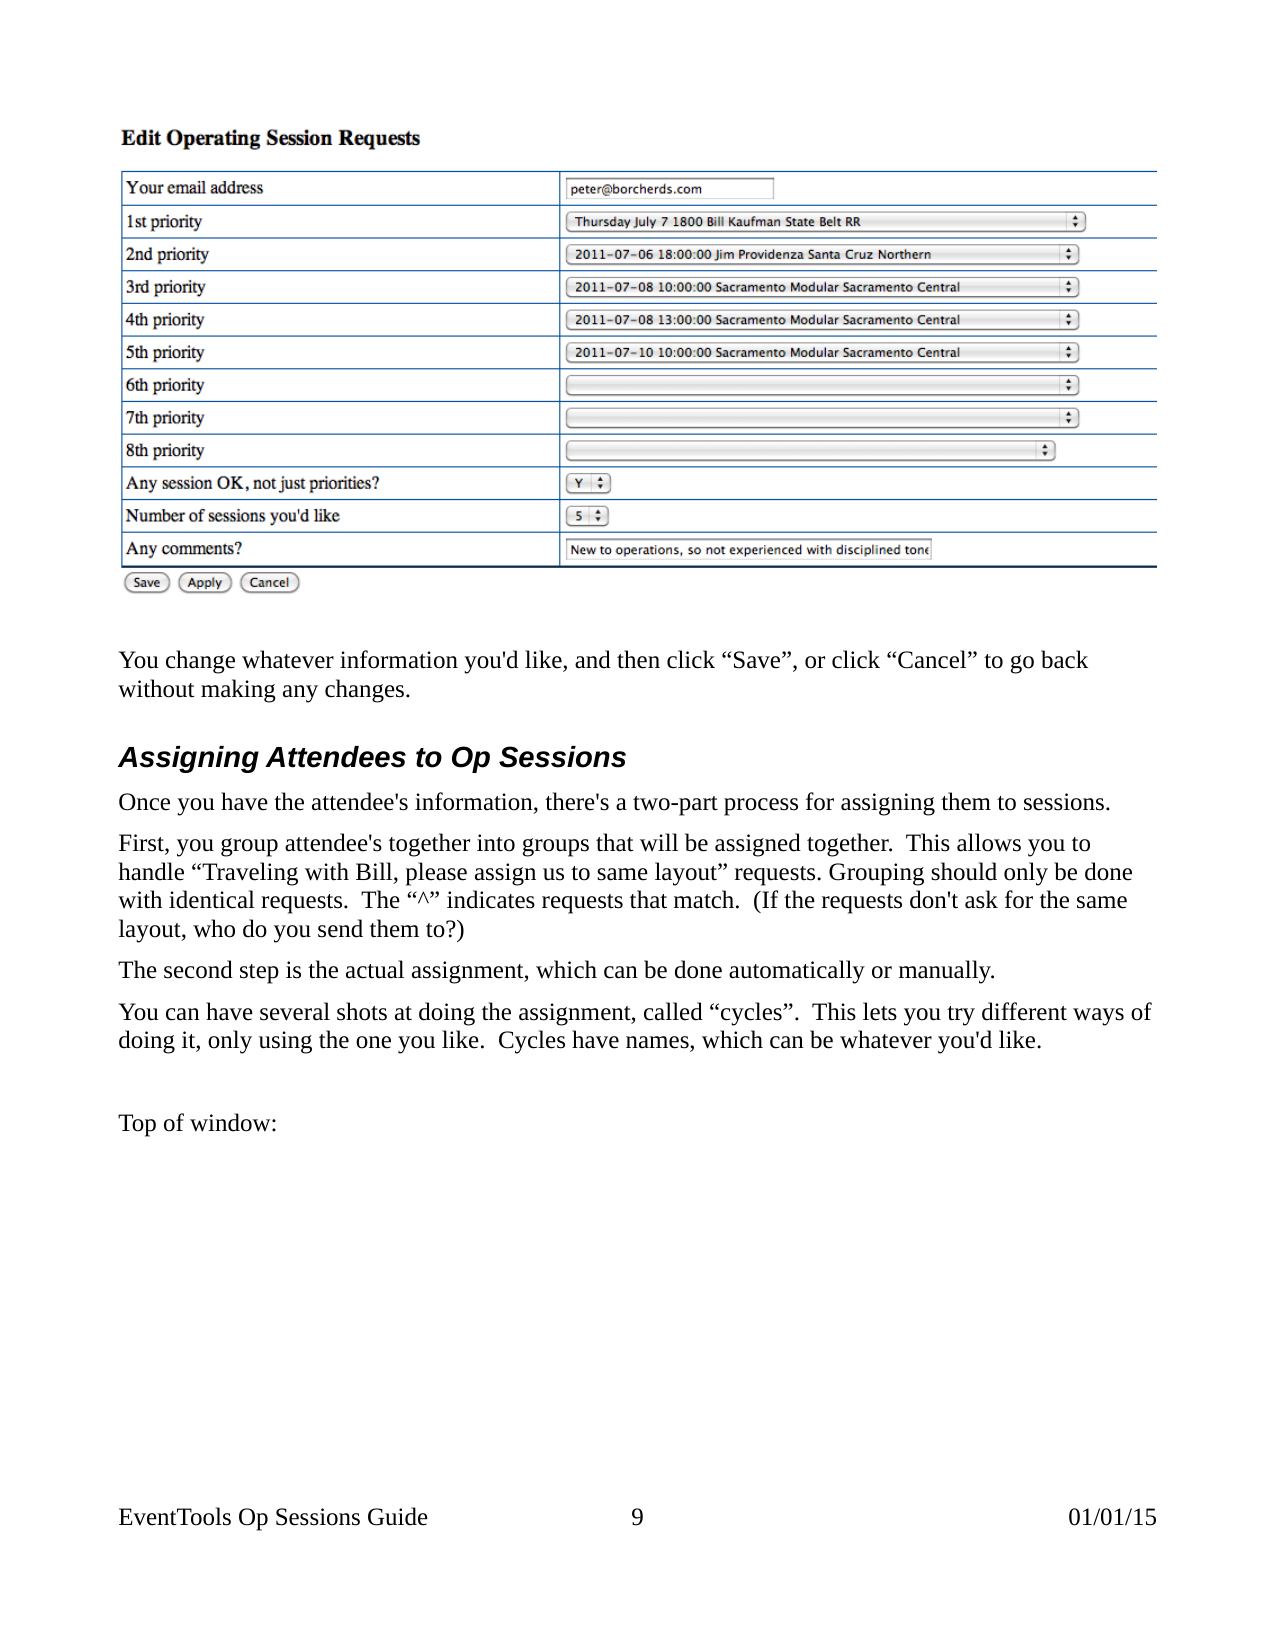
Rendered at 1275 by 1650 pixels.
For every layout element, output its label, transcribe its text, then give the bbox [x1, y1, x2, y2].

text First, you group attendee's together into groups that will be assigned together. This allows you to handle “Traveling with Bill, please assign us to same layout” requests. Grouping should only be done with identical requests. The “^” indicates requests that match. (If the requests don't ask for the same layout, who do you send them to?) [118, 828, 1157, 943]
subtitle Assigning Attendees to Op Sessions [118, 741, 1157, 774]
text The second step is the actual assignment, which can be done automatically or manually. [118, 955, 1157, 984]
text You change whatever information you'd like, and then click “Save”, or click “Cancel” to go back without making any changes. [118, 646, 1157, 703]
text You can have several shots at doing the assignment, called “cycles”. This lets you try different ways of doing it, only using the one you like. Cycles have names, which can be whatever you'd like. [118, 997, 1157, 1054]
picture [118, 118, 1157, 605]
text Top of window: [118, 1108, 1157, 1137]
text Once you have the attendee's information, there's a two-part process for assigning them to sessions. [118, 787, 1157, 815]
